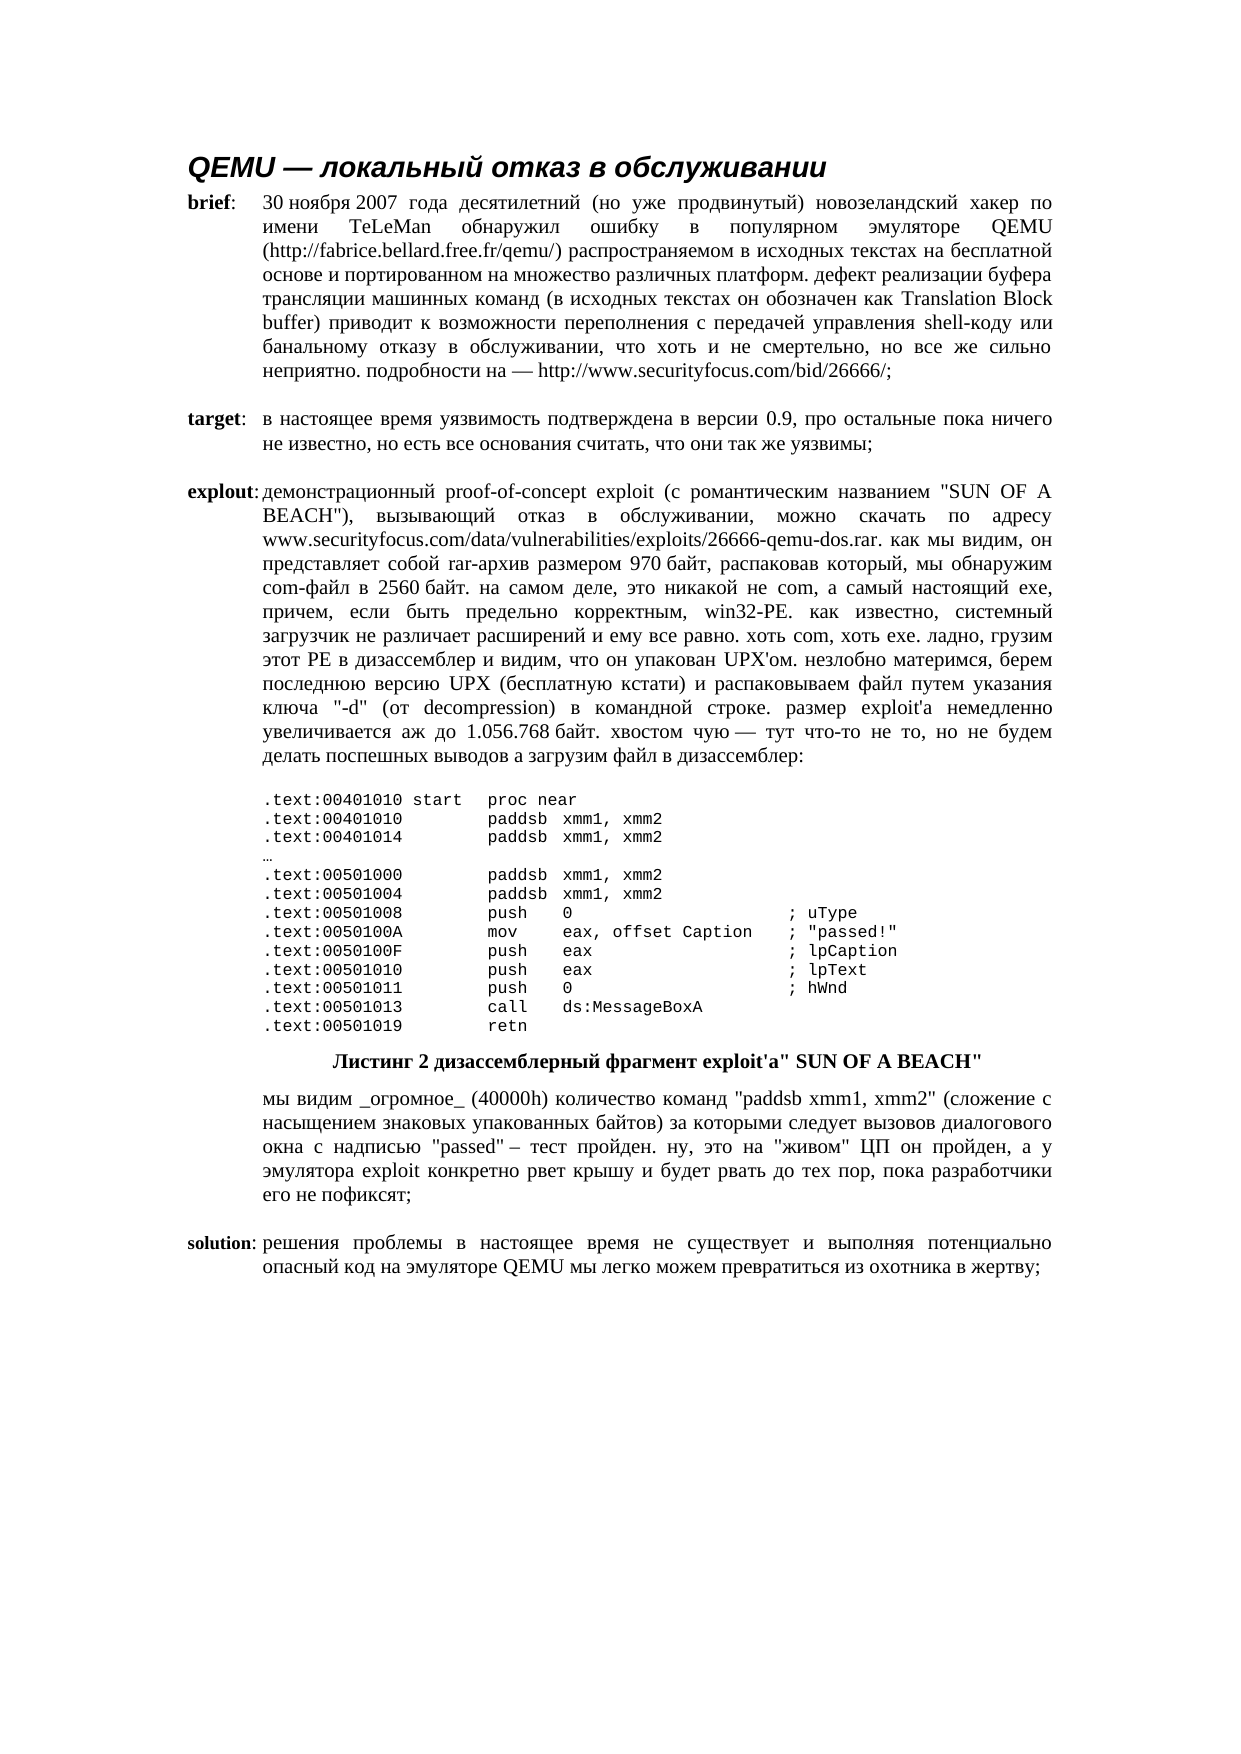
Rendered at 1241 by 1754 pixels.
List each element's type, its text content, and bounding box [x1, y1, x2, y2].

text … [262, 848, 1053, 867]
subtitle QEMU — локальный отказ в обслуживании [187, 150, 1053, 183]
text .text:00501008 push 0 ; uType [262, 904, 1053, 923]
text .text:00501010 push eax ; lpText [262, 961, 1053, 980]
text Листинг 2 дизассемблерный фрагмент exploit'а" SUN OF A BEACH" [187, 1049, 1053, 1073]
text .text:00401010 start proc near [262, 791, 1053, 810]
text .text:00501011 push 0 ; hWnd [262, 980, 1053, 999]
text .text:0050100A mov eax, offset Caption ; "passed!" [262, 923, 1053, 942]
text .text:00401010 paddsb xmm1, xmm2 [262, 810, 1053, 829]
text target: в настоящее время уязвимость подтверждена в версии 0.9, про остальные пока ничего не известно, но есть все основания считать, что они так же уязвимы; [187, 406, 1053, 454]
text explout: демонстрационный proof-of-concept exploit (с романтическим названием "SUN OF A BEACH"), вызывающий отказ в обслуживании, можно скачать по адресу www.securityfocus.com/data/vulnerabilities/exploits/26666-qemu-dos.rar. как мы видим, он представляет собой rar-архив размером 970 байт, распаковав который, мы обнаружим com-файл в 2560 байт. на самом деле, это никакой не com, а самый настоящий exe, причем, если быть предельно корректным, win32-PE. как известно, системный загрузчик не различает расширений и ему все равно. хоть com, хоть exe. ладно, грузим этот PE в дизассемблер и видим, что он упакован UPX'ом. незлобно материмся, берем последнюю версию UPX (бесплатную кстати) и распаковываем файл путем указания ключа "-d" (от decompression) в командной строке. размер exploit'а немедленно увеличивается аж до 1.056.768 байт. хвостом чую — тут что-то не то, но не будем делать поспешных выводов а загрузим файл в дизассемблер: [187, 478, 1053, 767]
text .text:0050100F push eax ; lpCaption [262, 942, 1053, 961]
text .text:00501019 retn [262, 1018, 1053, 1036]
text .text:00501004 paddsb xmm1, xmm2 [262, 886, 1053, 904]
text solution: решения проблемы в настоящее время не существует и выполняя потенциально опасный код на эмуляторе QEMU мы легко можем превратиться из охотника в жертву; [187, 1230, 1053, 1278]
text мы видим _огромное_ (40000h) количество команд "paddsb xmm1, xmm2" (сложение с насыщением знаковых упакованных байтов) за которыми следует вызовов диалогового окна с надписью "passed" – тест пройден. ну, это на "живом" ЦП он пройден, а у эмулятора exploit конкретно рвет крышу и будет рвать до тех пор, пока разработчики его не пофиксят; [262, 1086, 1053, 1206]
text .text:00501013 call ds:MessageBoxA [262, 999, 1053, 1018]
text brief: 30 ноября 2007 года десятилетний (но уже продвинутый) новозеландский хакер по имени TeLeMan обнаружил ошибку в популярном эмуляторе QEMU (http://fabrice.bellard.free.fr/qemu/) распространяемом в исходных текстах на бесплатной основе и портированном на множество различных платформ. дефект реализации буфера трансляции машинных команд (в исходных текстах он обозначен как Translation Block buffer) приводит к возможности переполнения с передачей управления shell-коду или банальному отказу в обслуживании, что хоть и не смертельно, но все же сильно неприятно. подробности на — http://www.securityfocus.com/bid/26666/; [187, 190, 1053, 382]
text .text:00401014 paddsb xmm1, xmm2 [262, 829, 1053, 848]
text .text:00501000 paddsb xmm1, xmm2 [262, 867, 1053, 886]
